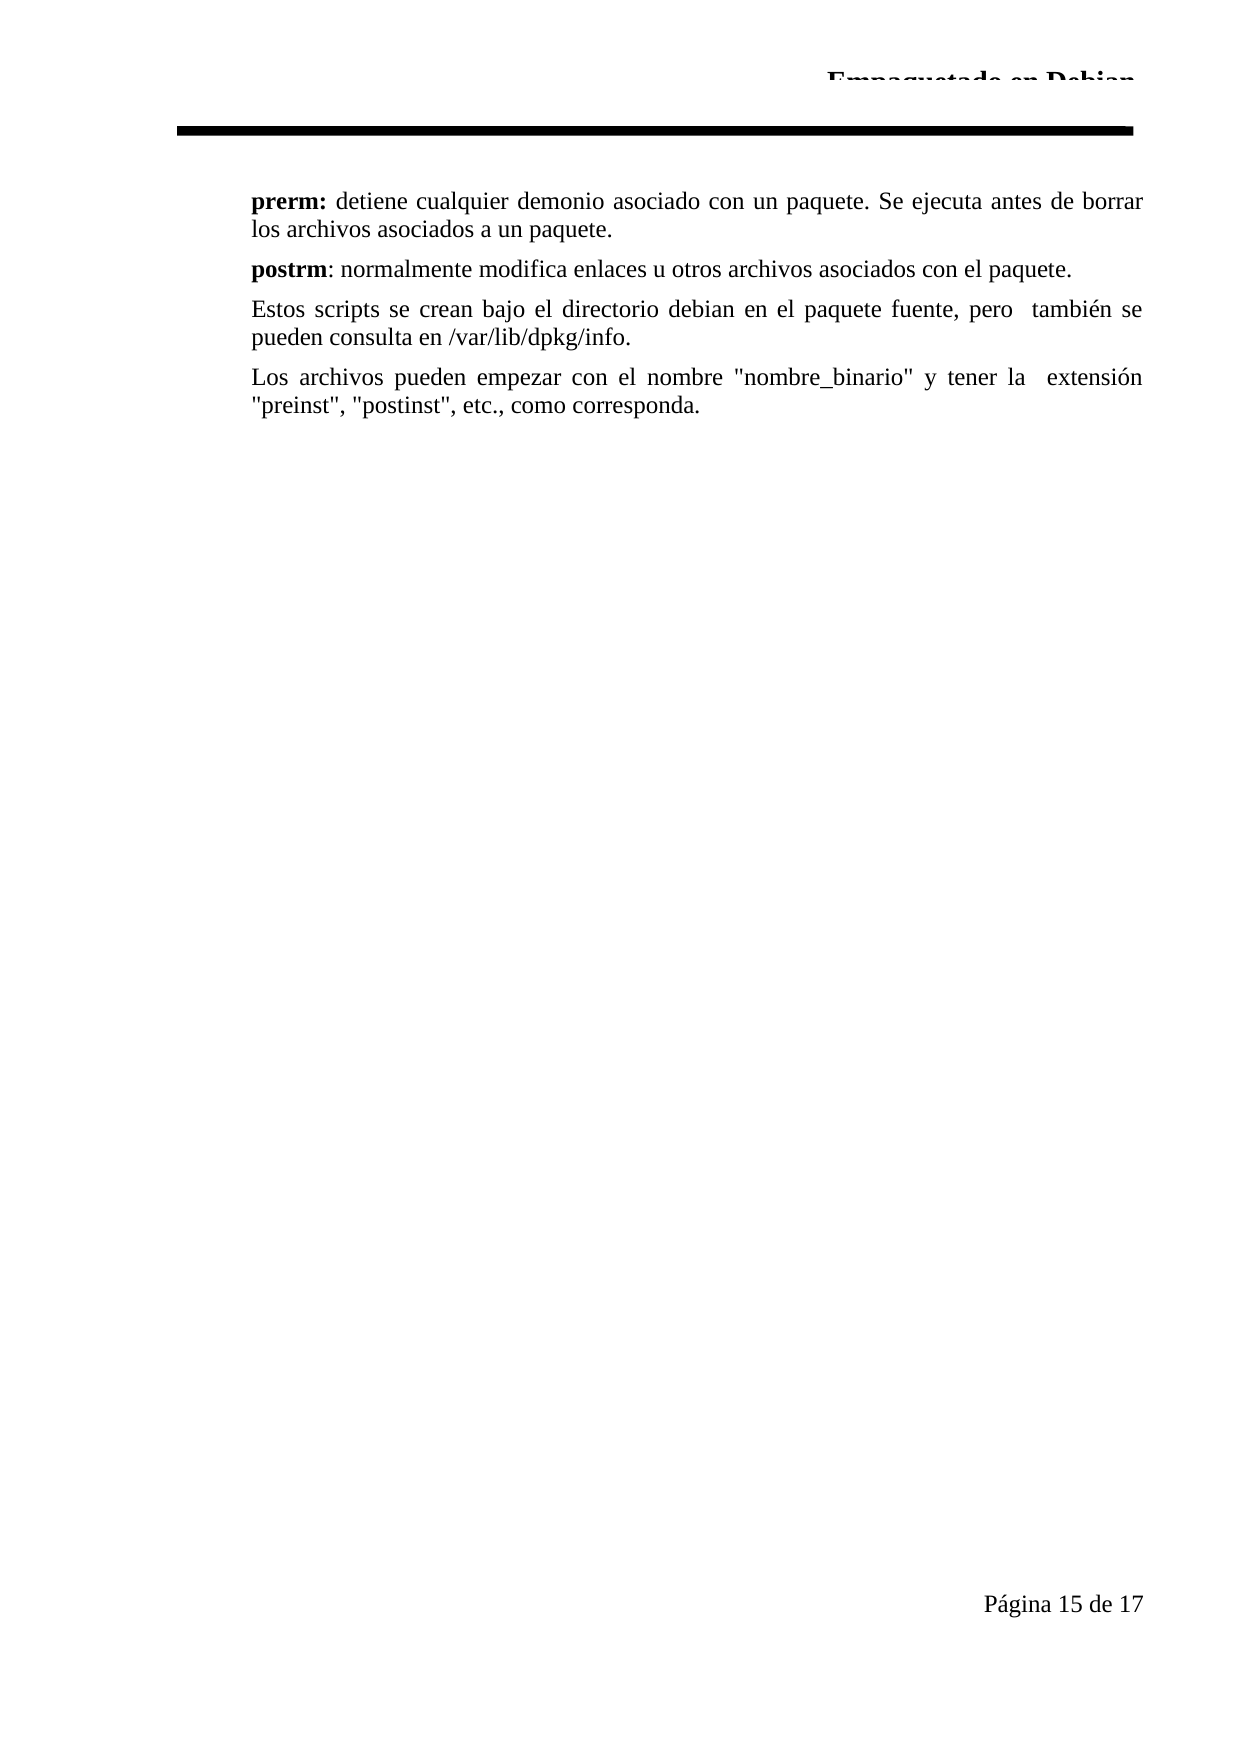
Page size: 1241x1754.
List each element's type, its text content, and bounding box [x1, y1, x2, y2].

text Estos scripts se crean bajo el directorio debian en el paquete fuente, pero también se pueden consulta en /var/lib/dpkg/info. [251, 295, 1144, 351]
text postrm: normalmente modifica enlaces u otros archivos asociados con el paquete. [251, 255, 1144, 283]
text Los archivos pueden empezar con el nombre "nombre_binario" y tener la extensión "preinst", "postinst", etc., como corresponda. [251, 363, 1144, 419]
text prerm: detiene cualquier demonio asociado con un paquete. Se ejecuta antes de borrar los archivos asociados a un paquete. [251, 187, 1144, 243]
